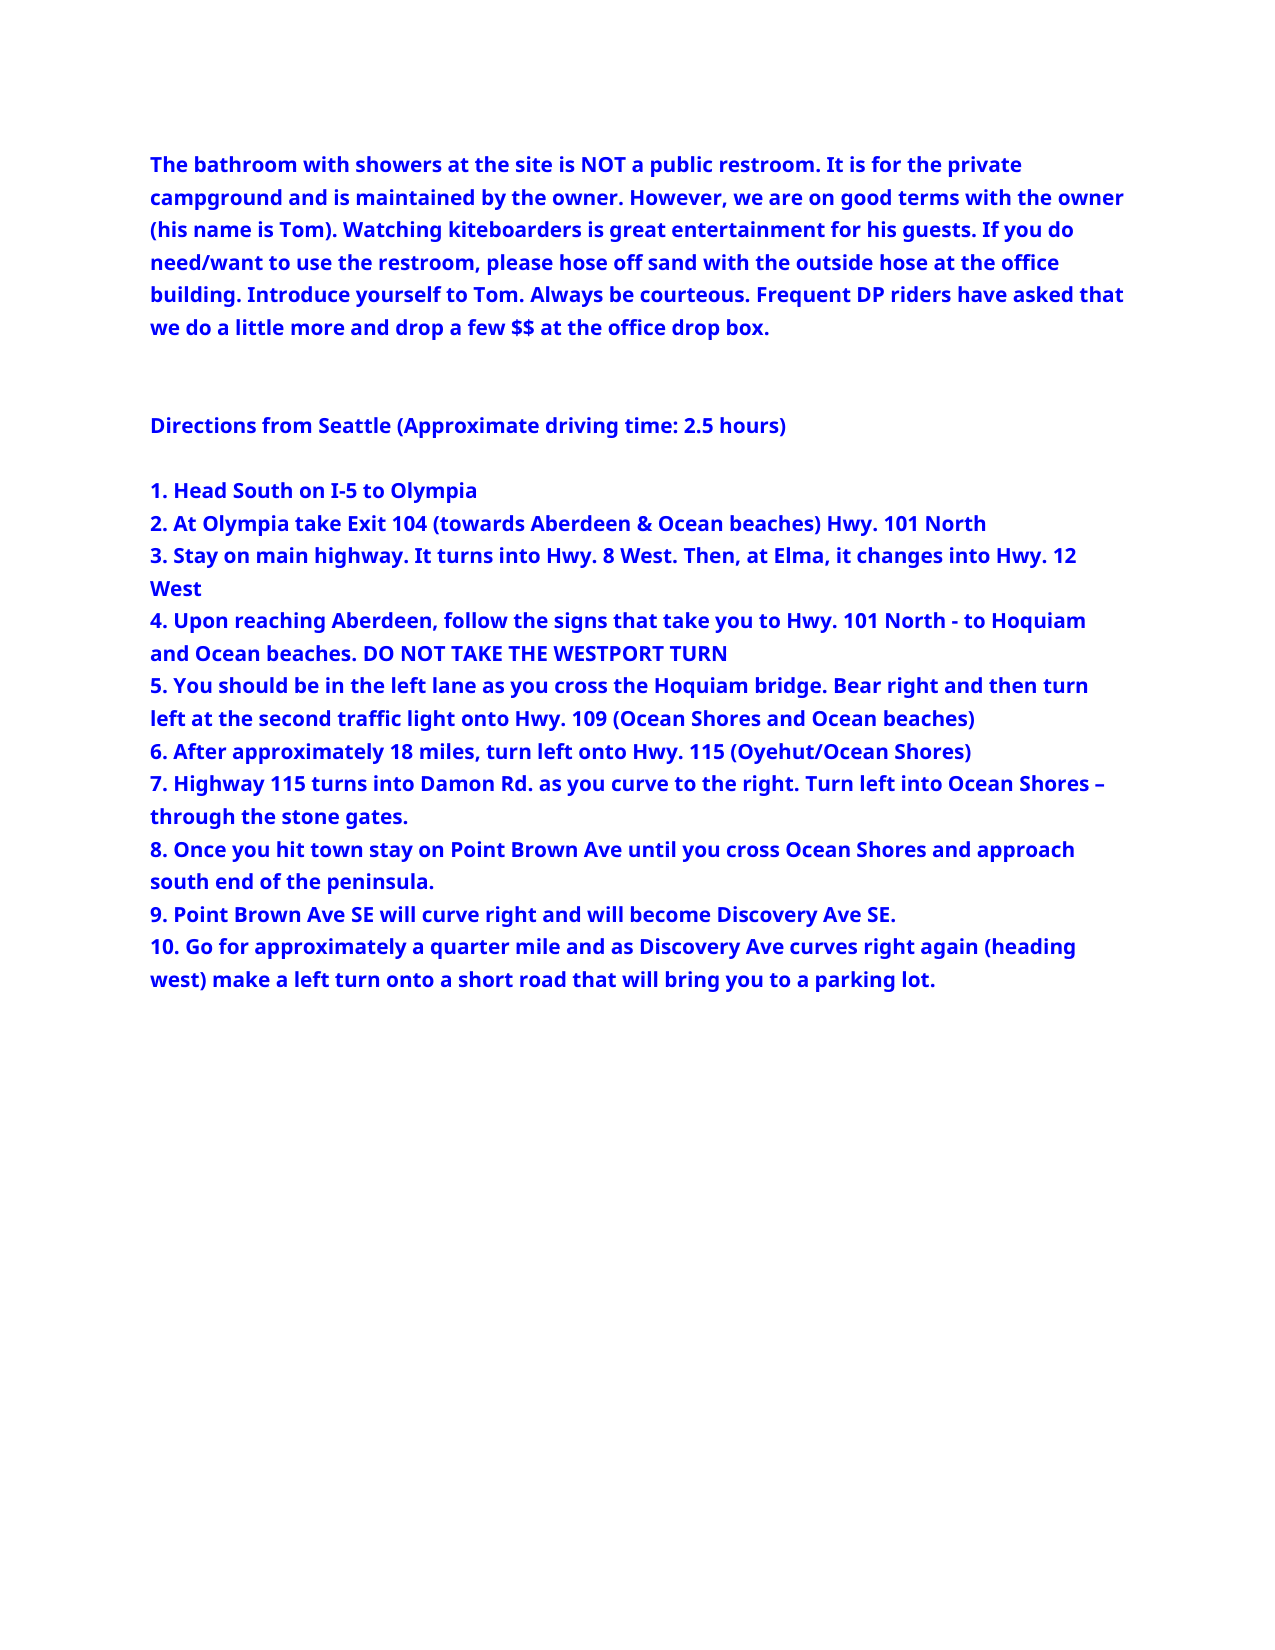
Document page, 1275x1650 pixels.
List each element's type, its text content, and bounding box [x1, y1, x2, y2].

text 6. After approximately 18 miles, turn left onto Hwy. 115 (Oyehut/Ocean Shores) [150, 737, 1125, 765]
text 9. Point Brown Ave SE will curve right and will become Discovery Ave SE. [150, 900, 1125, 928]
text 2. At Olympia take Exit 104 (towards Aberdeen & Ocean beaches) Hwy. 101 North [150, 509, 1125, 537]
text 10. Go for approximately a quarter mile and as Discovery Ave curves right again (heading west) make a left turn onto a short road that will bring you to a parking lot. [150, 932, 1125, 993]
text 5. You should be in the left lane as you cross the Hoquiam bridge. Bear right and then turn left at the second traffic light onto Hwy. 109 (Ocean Shores and Ocean beaches) [150, 672, 1125, 733]
text Directions from Seattle (Approximate driving time: 2.5 hours) [150, 411, 1125, 439]
text 4. Upon reaching Aberdeen, follow the signs that take you to Hwy. 101 North - to Hoquiam and Ocean beaches. DO NOT TAKE THE WESTPORT TURN [150, 606, 1125, 667]
text 3. Stay on main highway. It turns into Hwy. 8 West. Then, at Elma, it changes into Hwy. 12 West [150, 541, 1125, 602]
text 7. Highway 115 turns into Damon Rd. as you curve to the right. Turn left into Ocean Shores – through the stone gates. [150, 769, 1125, 831]
text 1. Head South on I-5 to Olympia [150, 476, 1125, 504]
text The bathroom with showers at the site is NOT a public restroom. It is for the private campground and is maintained by the owner. However, we are on good terms with the owner (his name is Tom). Watching kiteboarders is great entertainment for his guests. If you do need/want to use the restroom, please hose off sand with the outside hose at the office building. Introduce yourself to Tom. Always be courteous. Frequent DP riders have asked that we do a little more and drop a few $$ at the office drop box. [150, 150, 1125, 341]
text 8. Once you hit town stay on Point Brown Ave until you cross Ocean Shores and approach south end of the peninsula. [150, 835, 1125, 896]
